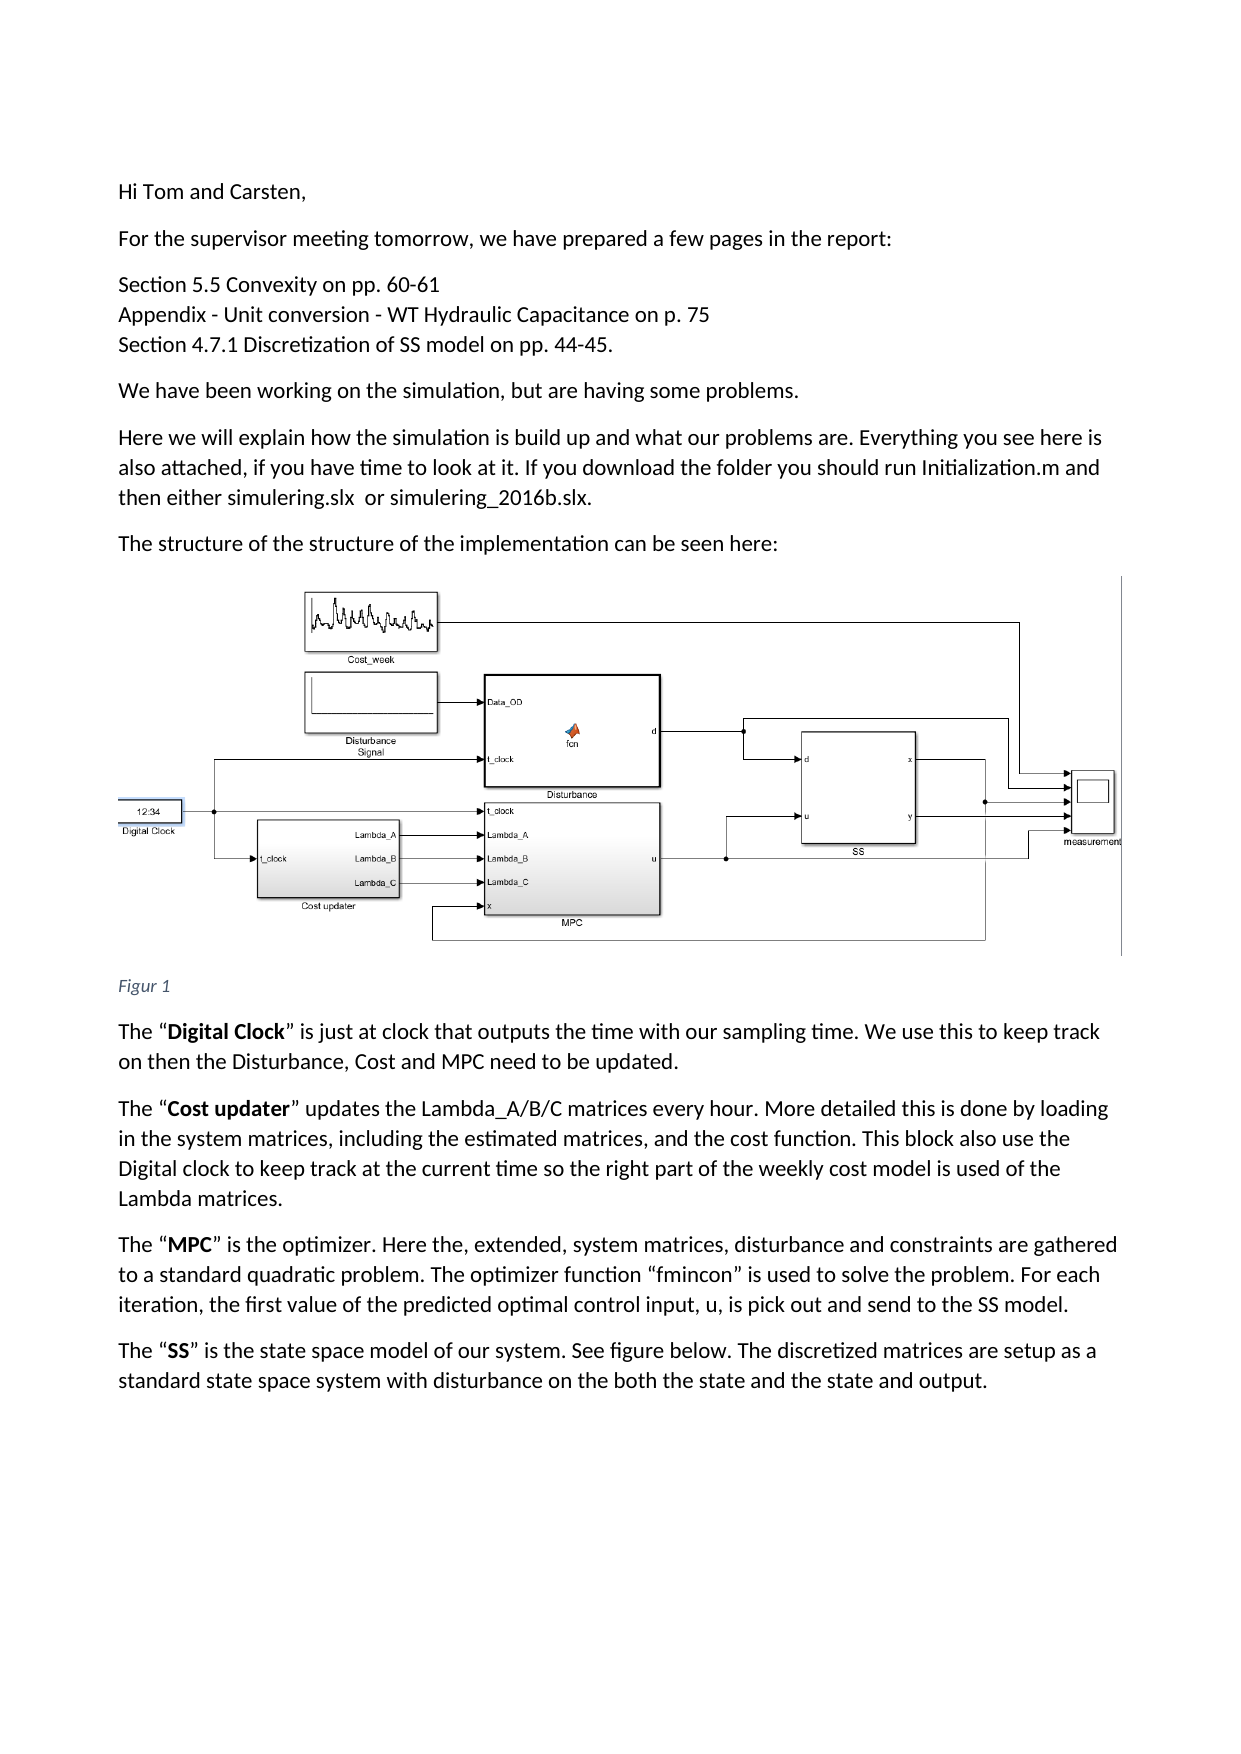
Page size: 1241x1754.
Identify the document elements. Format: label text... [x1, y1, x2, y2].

text Figur 1 [118, 974, 1122, 997]
text The “MPC” is the optimizer. Here the, extended, system matrices, disturbance and constraints are gathered to a standard quadratic problem. The optimizer function “fmincon” is used to solve the problem. For each iteration, the first value of the predicted optimal control input, u, is pick out and send to the SS model. [118, 1230, 1122, 1318]
text Here we will explain how the simulation is build up and what our problems are. Everything you see here is also attached, if you have time to look at it. If you download the folder you should run Initialization.m and then either simulering.slx or simulering_2016b.slx. [118, 423, 1122, 511]
text The “SS” is the state space model of our system. See figure below. The discretized matrices are setup as a standard state space system with disturbance on the both the state and the state and output. [118, 1337, 1122, 1394]
text The “Cost updater” updates the Lambda_A/B/C matrices every hour. More detailed this is done by loading in the system matrices, including the estimated matrices, and the cost function. This block also use the Digital clock to keep track at the current time so the right part of the weekly cost model is used of the Lambda matrices. [118, 1094, 1122, 1212]
text Section 5.5 Convexity on pp. 60-61 Appendix - Unit conversion - WT Hydraulic Capacitance on p. 75 Section 4.7.1 Discretization of SS model on pp. 44-45. [118, 270, 1122, 358]
text The “Digital Clock” is just at clock that outputs the time with our sampling time. We use this to keep track on then the Disturbance, Cost and MPC need to be updated. [118, 1017, 1122, 1075]
text Hi Tom and Carsten, [118, 177, 1122, 205]
text For the supervisor meeting tomorrow, we have prepared a few pages in the report: [118, 224, 1122, 252]
text The structure of the structure of the implementation can be seen here: [118, 529, 1122, 558]
text We have been working on the simulation, but are having some problems. [118, 377, 1122, 405]
